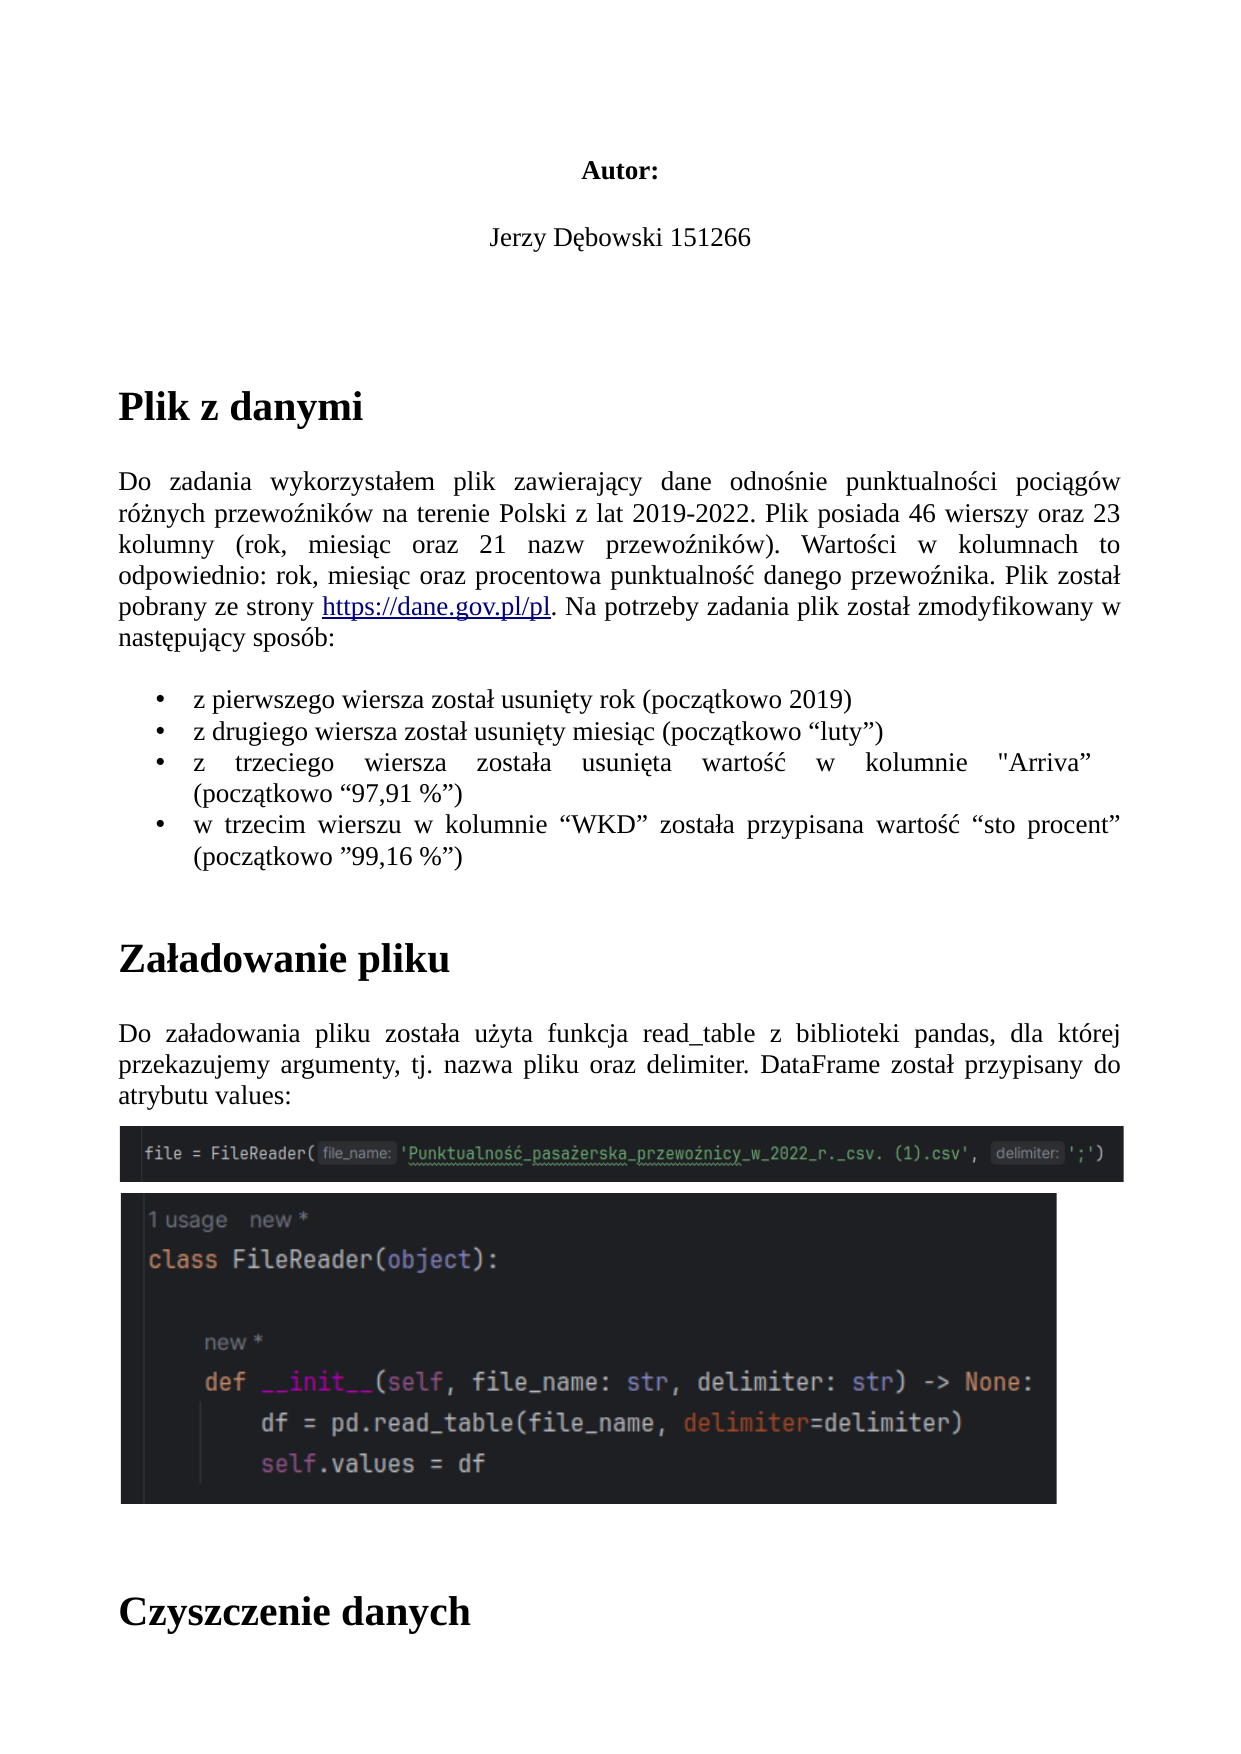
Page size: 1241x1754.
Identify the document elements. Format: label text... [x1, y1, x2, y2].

picture [120, 1193, 1057, 1504]
picture [119, 1126, 1124, 1182]
list z pierwszego wiersza został usunięty rok (początkowo 2019) [156, 683, 1122, 715]
list z trzeciego wiersza została usunięta wartość w kolumnie "Arriva” (początkowo “97,91 %”) [156, 746, 1122, 808]
picture [614, 1586, 626, 1591]
text Plik z danymi [118, 288, 1122, 429]
text Jerzy Dębowski 151266 [118, 221, 1122, 252]
text Autor: [118, 154, 1122, 185]
text Czyszczenie danych [118, 1586, 1122, 1634]
list z drugiego wiersza został usunięty miesiąc (początkowo “luty”) [156, 715, 1122, 746]
text Do zadania wykorzystałem plik zawierający dane odnośnie punktualności pociągów różnych przewoźników na terenie Polski z lat 2019-2022. Plik posiada 46 wierszy oraz 23 kolumny (rok, miesiąc oraz 21 nazw przewoźników). Wartości w kolumnach to odpowiednio: rok, miesiąc oraz procentowa punktualność danego przewoźnika. Plik został pobrany ze strony https://dane.gov.pl/pl. Na potrzeby zadania plik został zmodyfikowany w następujący sposób: [118, 466, 1122, 652]
list w trzecim wierszu w kolumnie “WKD” została przypisana wartość “sto procent” (początkowo ”99,16 %”) [156, 808, 1122, 871]
text Załadowanie pliku [118, 933, 1122, 981]
text Do załadowania pliku została użyta funkcja read_table z biblioteki pandas, dla której przekazujemy argumenty, tj. nazwa pliku oraz delimiter. DataFrame został przypisany do atrybutu values: [118, 1017, 1122, 1110]
